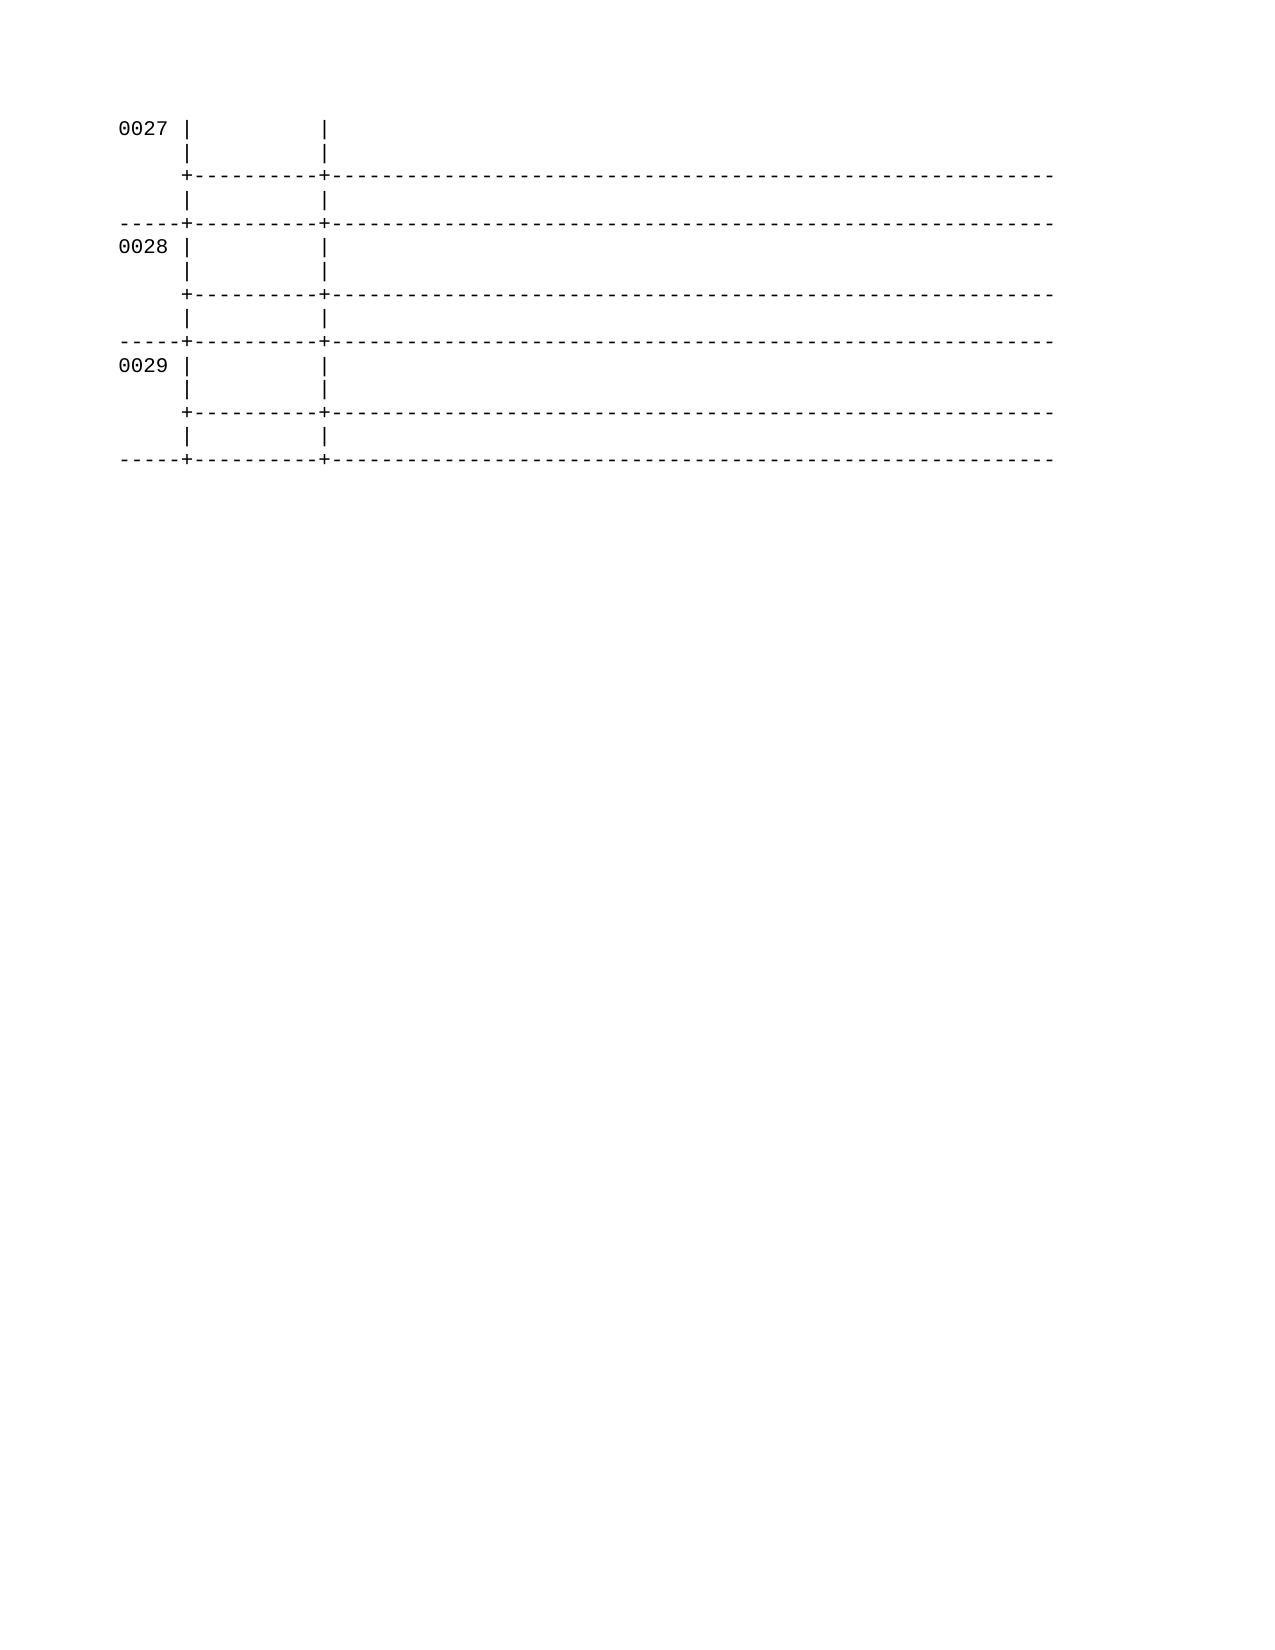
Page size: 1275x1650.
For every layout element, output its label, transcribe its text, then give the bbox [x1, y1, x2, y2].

text | | [118, 378, 1157, 402]
text 0029 | | [118, 354, 1157, 378]
text -----+----------+---------------------------------------------------------- [118, 449, 1157, 473]
text -----+----------+---------------------------------------------------------- [118, 331, 1157, 354]
text 0027 | | [118, 118, 1157, 142]
text | | [118, 260, 1157, 284]
text | | [118, 307, 1157, 331]
text -----+----------+---------------------------------------------------------- [118, 213, 1157, 236]
text | | [118, 189, 1157, 213]
text +----------+---------------------------------------------------------- [118, 165, 1157, 189]
text | | [118, 142, 1157, 165]
text +----------+---------------------------------------------------------- [118, 402, 1157, 426]
text +----------+---------------------------------------------------------- [118, 284, 1157, 307]
text | | [118, 426, 1157, 449]
text 0028 | | [118, 236, 1157, 260]
